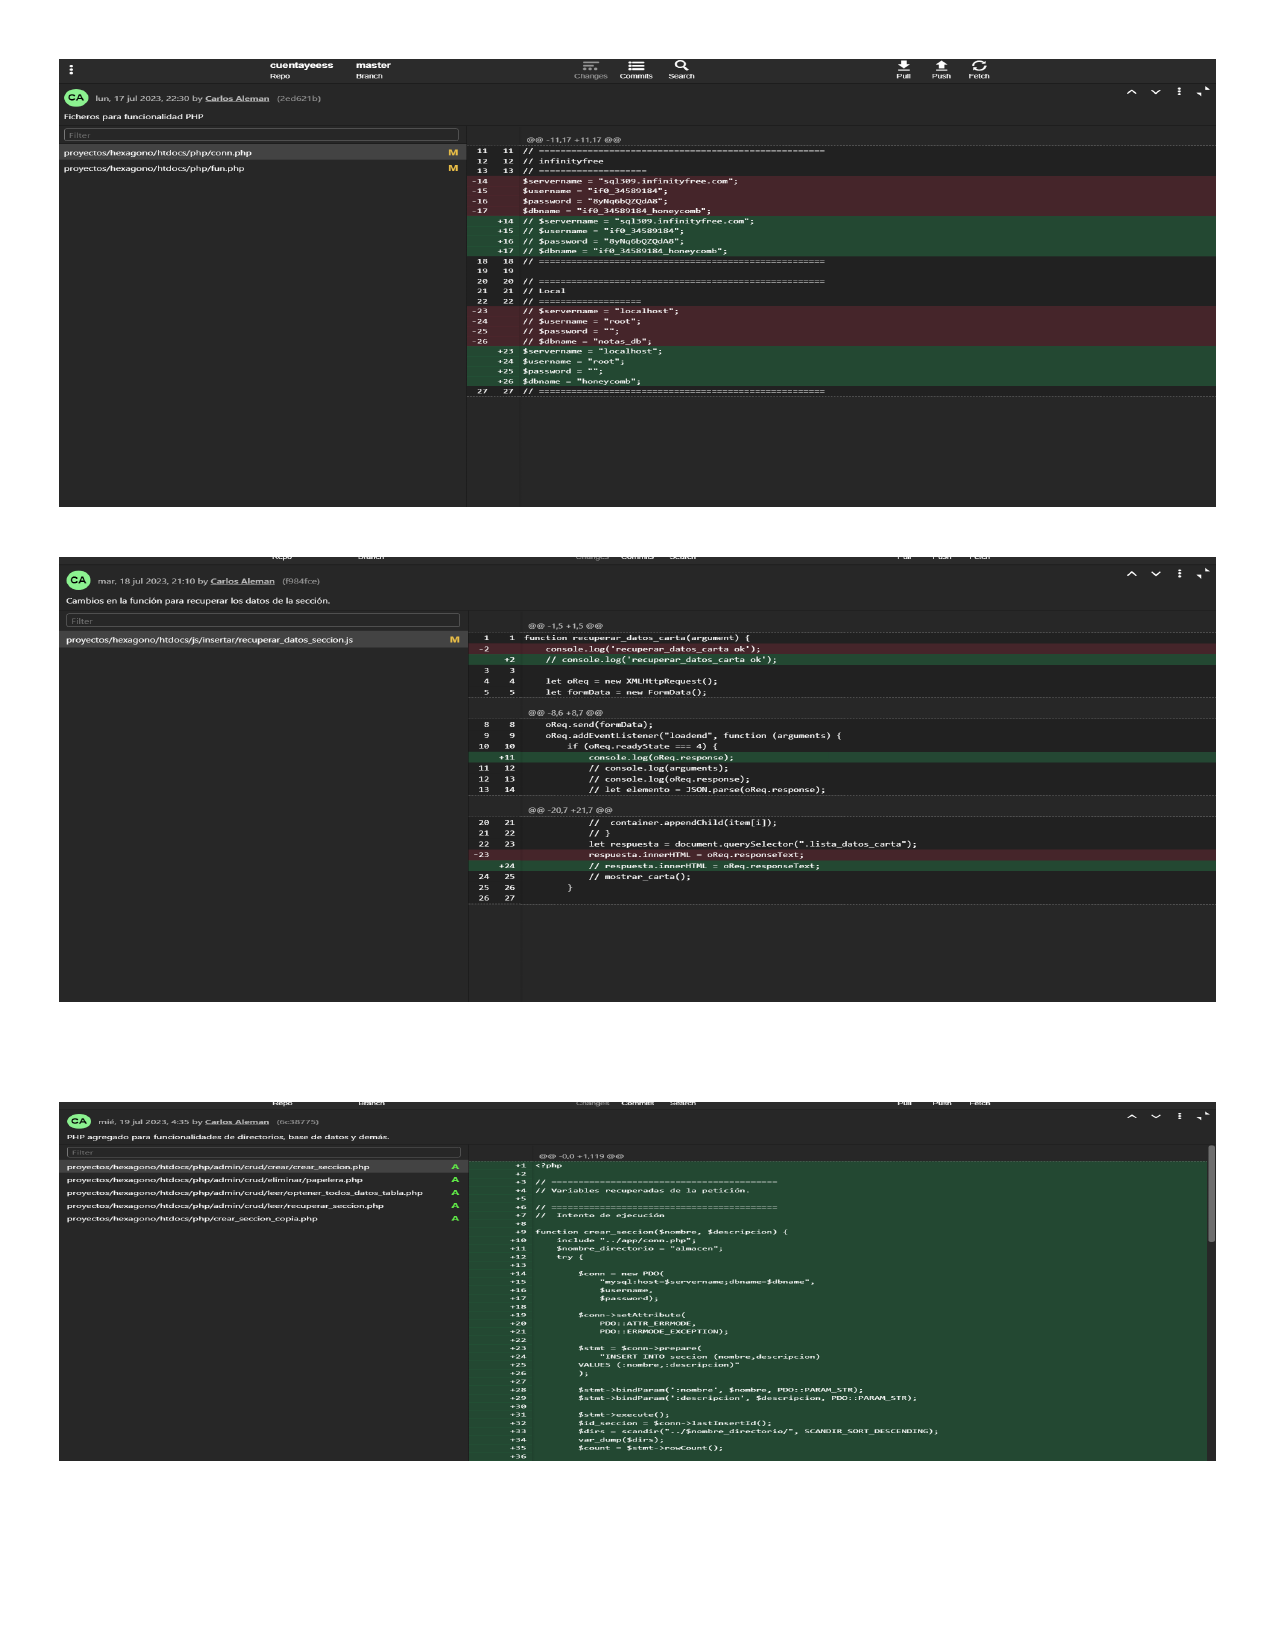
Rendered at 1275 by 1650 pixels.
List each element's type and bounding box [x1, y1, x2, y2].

picture [59, 557, 1216, 1002]
picture [59, 59, 1216, 507]
picture [59, 1102, 1216, 1461]
